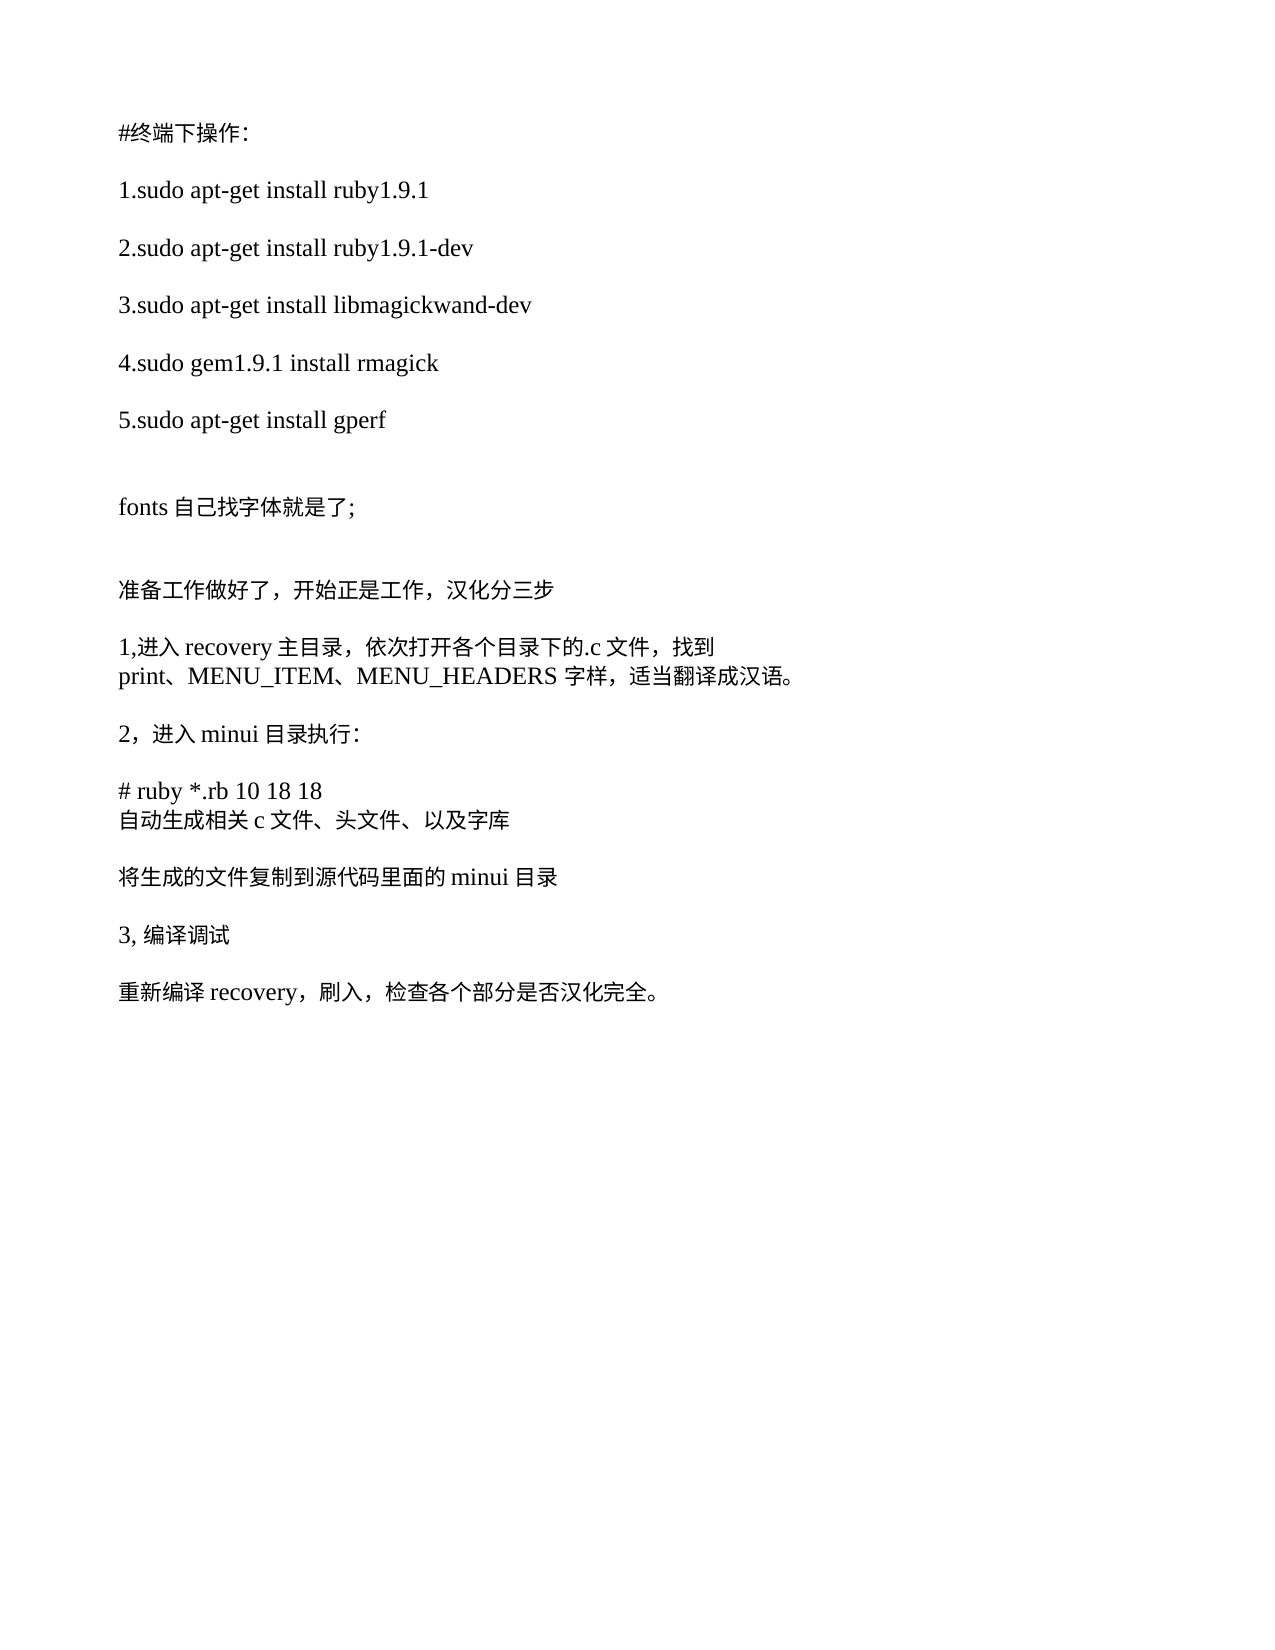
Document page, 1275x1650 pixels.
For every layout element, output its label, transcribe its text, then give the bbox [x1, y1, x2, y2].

text 自动生成相关c文件、头文件、以及字库 [118, 805, 1157, 834]
text 2.sudo apt-get install ruby1.9.1-dev [118, 233, 1157, 262]
text 3.sudo apt-get install libmagickwand-dev [118, 291, 1157, 319]
text #终端下操作： [118, 118, 1157, 147]
text 准备工作做好了，开始正是工作，汉化分三步 [118, 578, 1157, 604]
text 3, 编译调试 [118, 920, 1157, 949]
text 4.sudo gem1.9.1 install rmagick [118, 348, 1157, 377]
text 将生成的文件复制到源代码里面的minui目录 [118, 862, 1157, 891]
text # ruby *.rb 10 18 18 [118, 776, 1157, 805]
text 1.sudo apt-get install ruby1.9.1 [118, 176, 1157, 204]
text 重新编译recovery，刷入，检查各个部分是否汉化完全。 [118, 977, 1157, 1006]
text 1,进入recovery主目录，依次打开各个目录下的.c文件，找到print、MENU_ITEM、MENU_HEADERS 字样，适当翻译成汉语。 [118, 632, 1157, 690]
text 5.sudo apt-get install gperf [118, 406, 1157, 434]
text fonts自己找字体就是了; [118, 492, 1157, 521]
text 2，进入minui目录执行： [118, 719, 1157, 747]
